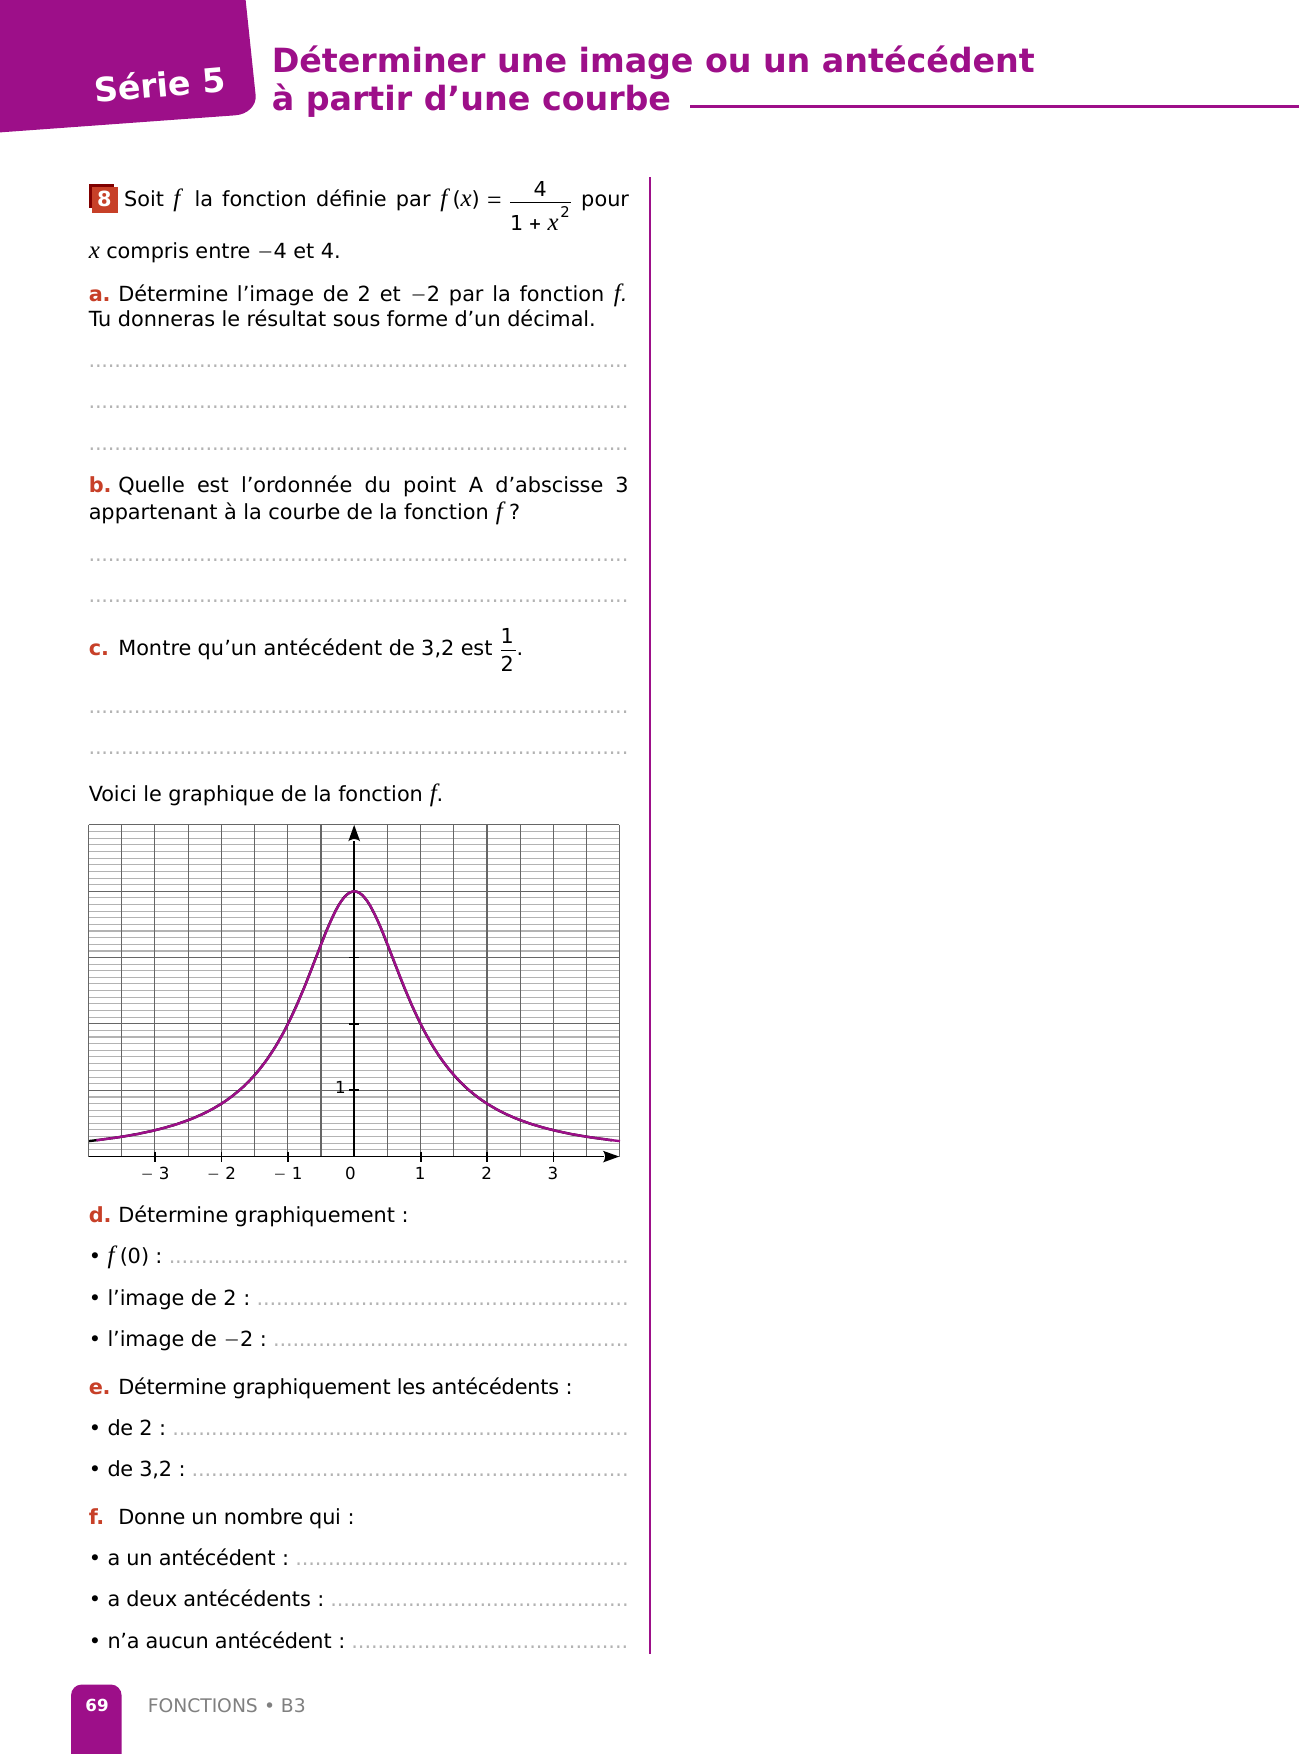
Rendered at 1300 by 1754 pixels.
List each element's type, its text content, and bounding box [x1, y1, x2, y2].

list Détermine graphiquement les antécédents : [88, 1358, 629, 1399]
list Détermine graphiquement : [88, 1203, 629, 1228]
text • n’a aucun antécédent : [88, 1612, 629, 1653]
list Quelle est l’ordonnée du point A d’abscisse 3 appartenant à la courbe de la fonction f ? [88, 473, 629, 525]
list Montre qu’un antécédent de 3,2 est . [88, 625, 629, 677]
list Voici le graphique de la fonction f. [88, 779, 629, 807]
list • a un antécédent : [88, 1529, 629, 1571]
list • f(0) : [88, 1228, 629, 1269]
subtitle Soit f la fonction définie par f(x)  pour x compris entre −4 et 4. [88, 177, 629, 264]
text • l’image de 2 : [88, 1269, 629, 1311]
list • de 2 : [88, 1399, 629, 1441]
list Détermine l’image de 2 et −2 par la fonction f. Tu donneras le résultat sous forme d’un décimal. [88, 279, 629, 331]
text • l’image de ─2 : [88, 1311, 629, 1352]
list Donne un nombre qui : [88, 1488, 629, 1529]
list • a deux antécédents : [88, 1571, 629, 1612]
list • de 3,2 : [88, 1441, 629, 1482]
